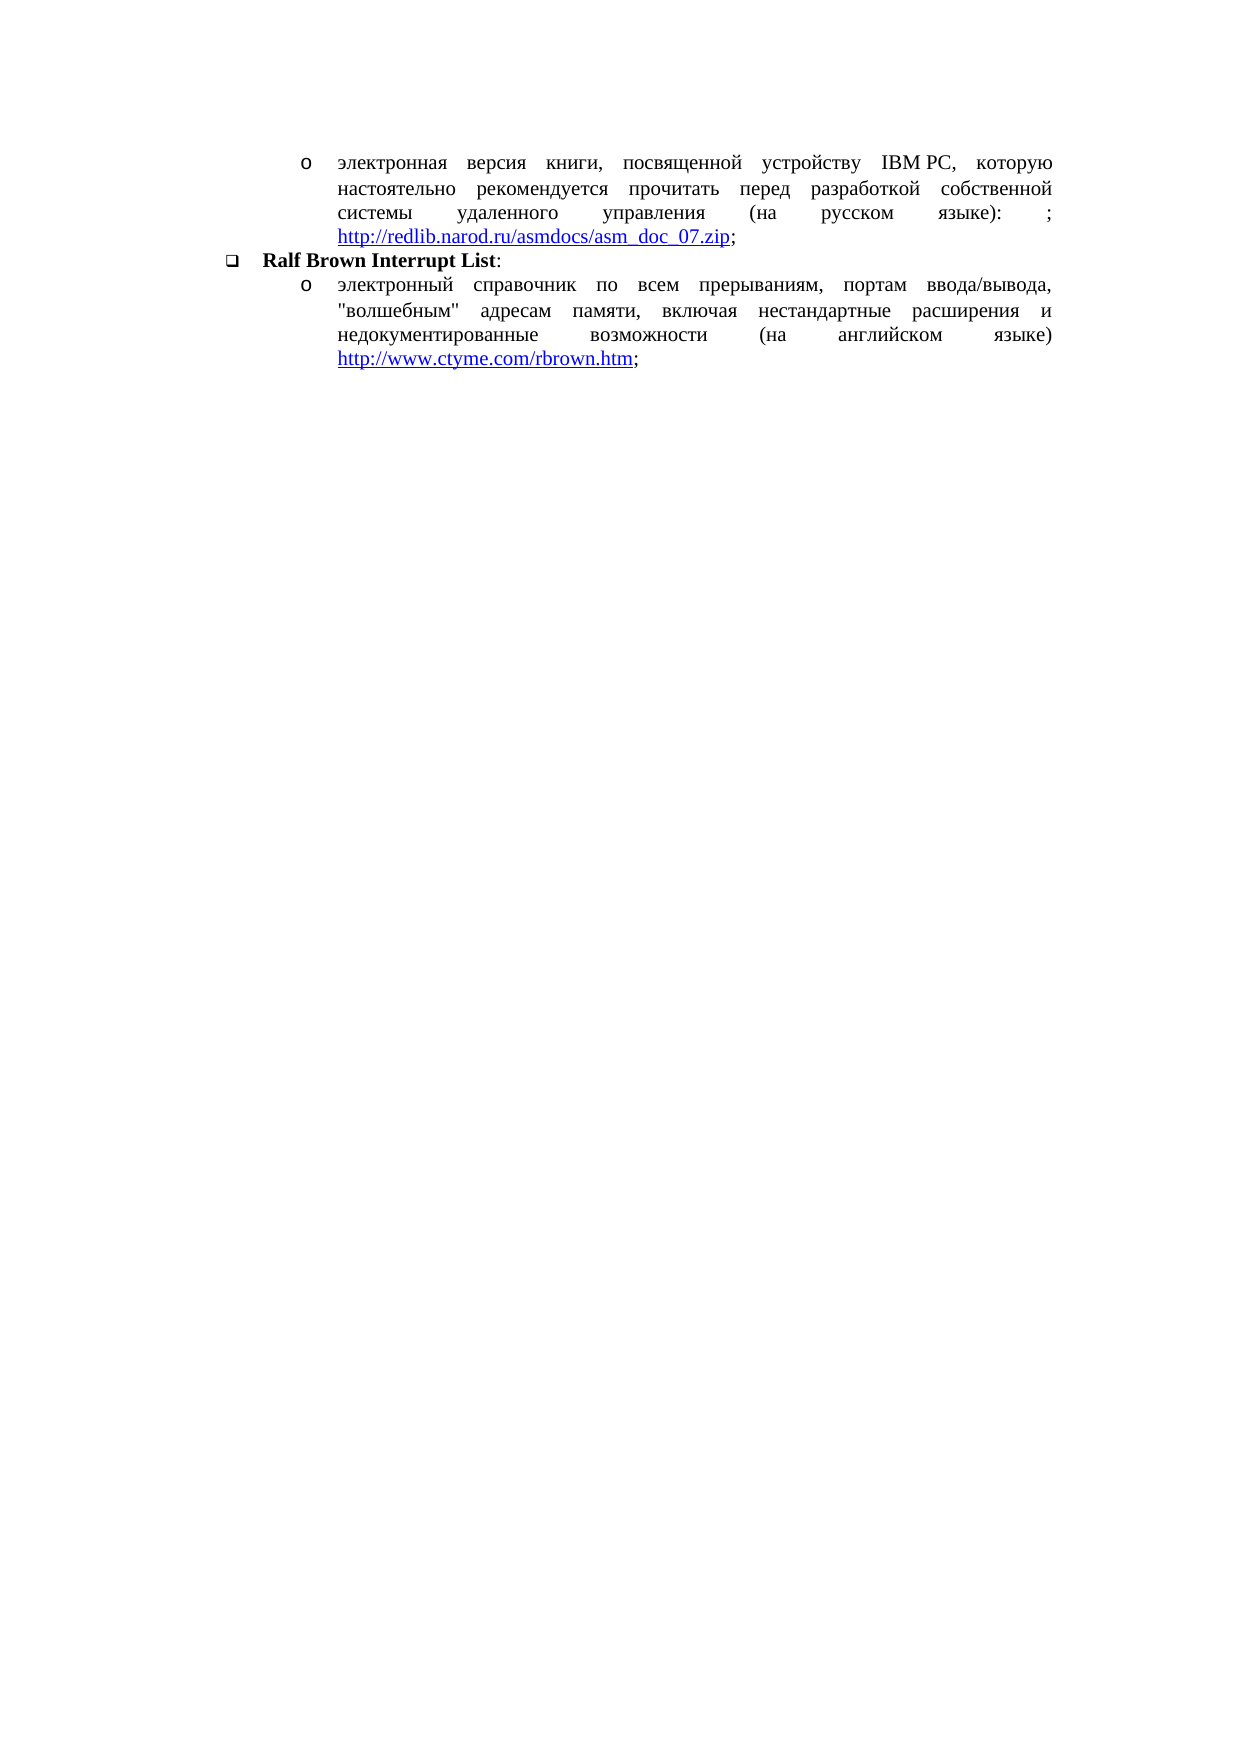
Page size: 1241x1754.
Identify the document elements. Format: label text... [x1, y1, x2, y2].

list электронная версия книги, посвященной устройству IBM PC, которую настоятельно рекомендуется прочитать перед разработкой собственной системы удаленного управления (на русском языке): ; http://redlib.narod.ru/asmdocs/asm_doc_07.zip; [300, 150, 1053, 248]
list Ralf Brown Interrupt List: [225, 248, 1053, 272]
list электронный справочник по всем прерываниям, портам ввода/вывода, "волшебным" адресам памяти, включая нестандартные расширения и недокументированные возможности (на английском языке) http://www.ctyme.com/rbrown.htm; [300, 272, 1053, 370]
